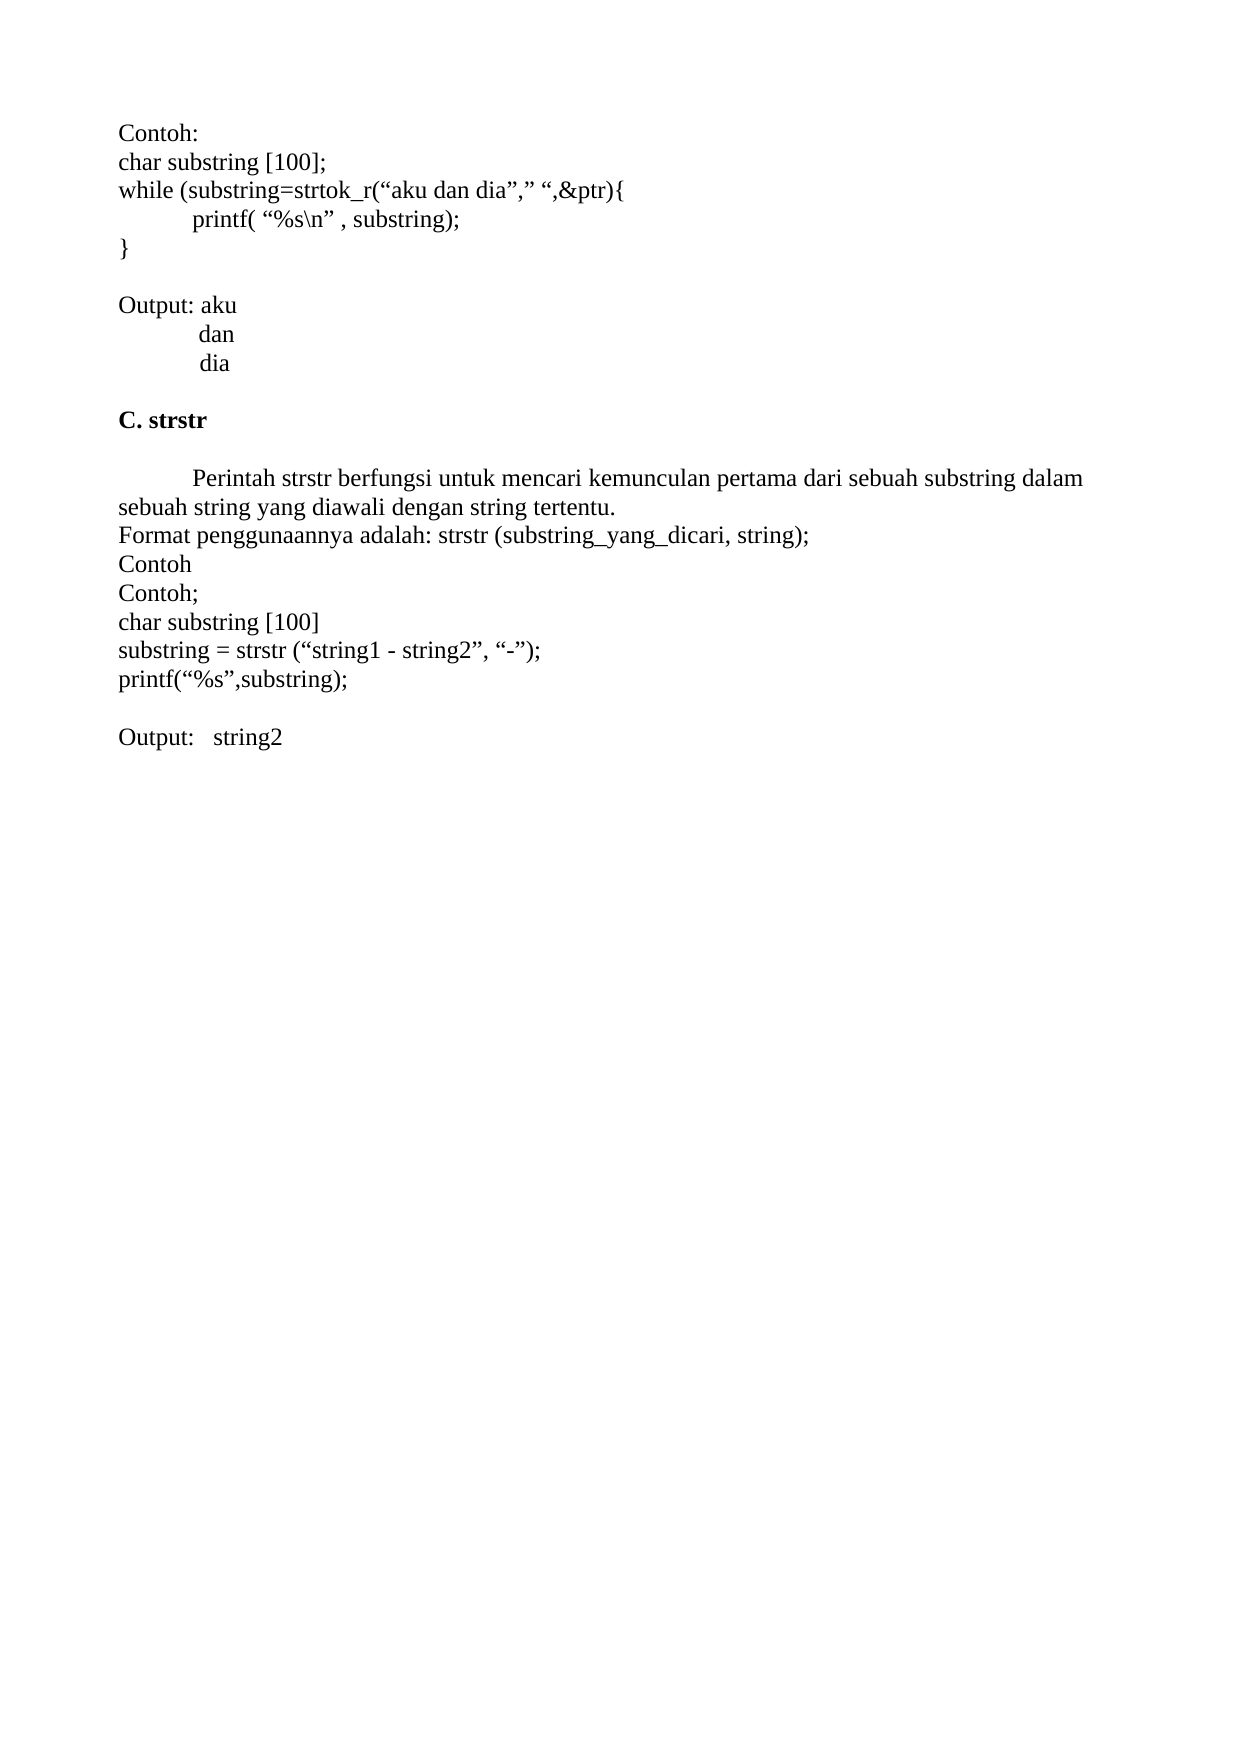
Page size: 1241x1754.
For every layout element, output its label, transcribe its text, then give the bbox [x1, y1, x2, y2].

text } [118, 233, 1122, 262]
text Perintah strstr berfungsi untuk mencari kemunculan pertama dari sebuah substring dalam sebuah string yang diawali dengan string tertentu. [118, 463, 1122, 521]
text char substring [100]; [118, 147, 1122, 176]
text Contoh; [118, 578, 1122, 607]
text Contoh: [118, 118, 1122, 147]
text dan [118, 319, 1122, 348]
text Output: string2 [118, 722, 1122, 751]
text C. strstr [118, 406, 1122, 434]
text printf(“%s”,substring); [118, 664, 1122, 693]
text printf( “%s\n” , substring); [118, 204, 1122, 233]
text substring = strstr (“string1 - string2”, “-”); [118, 636, 1122, 664]
text while (substring=strtok_r(“aku dan dia”,” “,&ptr){ [118, 176, 1122, 204]
text Output: aku [118, 291, 1122, 319]
text Format penggunaannya adalah: strstr (substring_yang_dicari, string); [118, 521, 1122, 549]
text dia [118, 348, 1122, 377]
text char substring [100] [118, 607, 1122, 636]
text Contoh [118, 549, 1122, 578]
